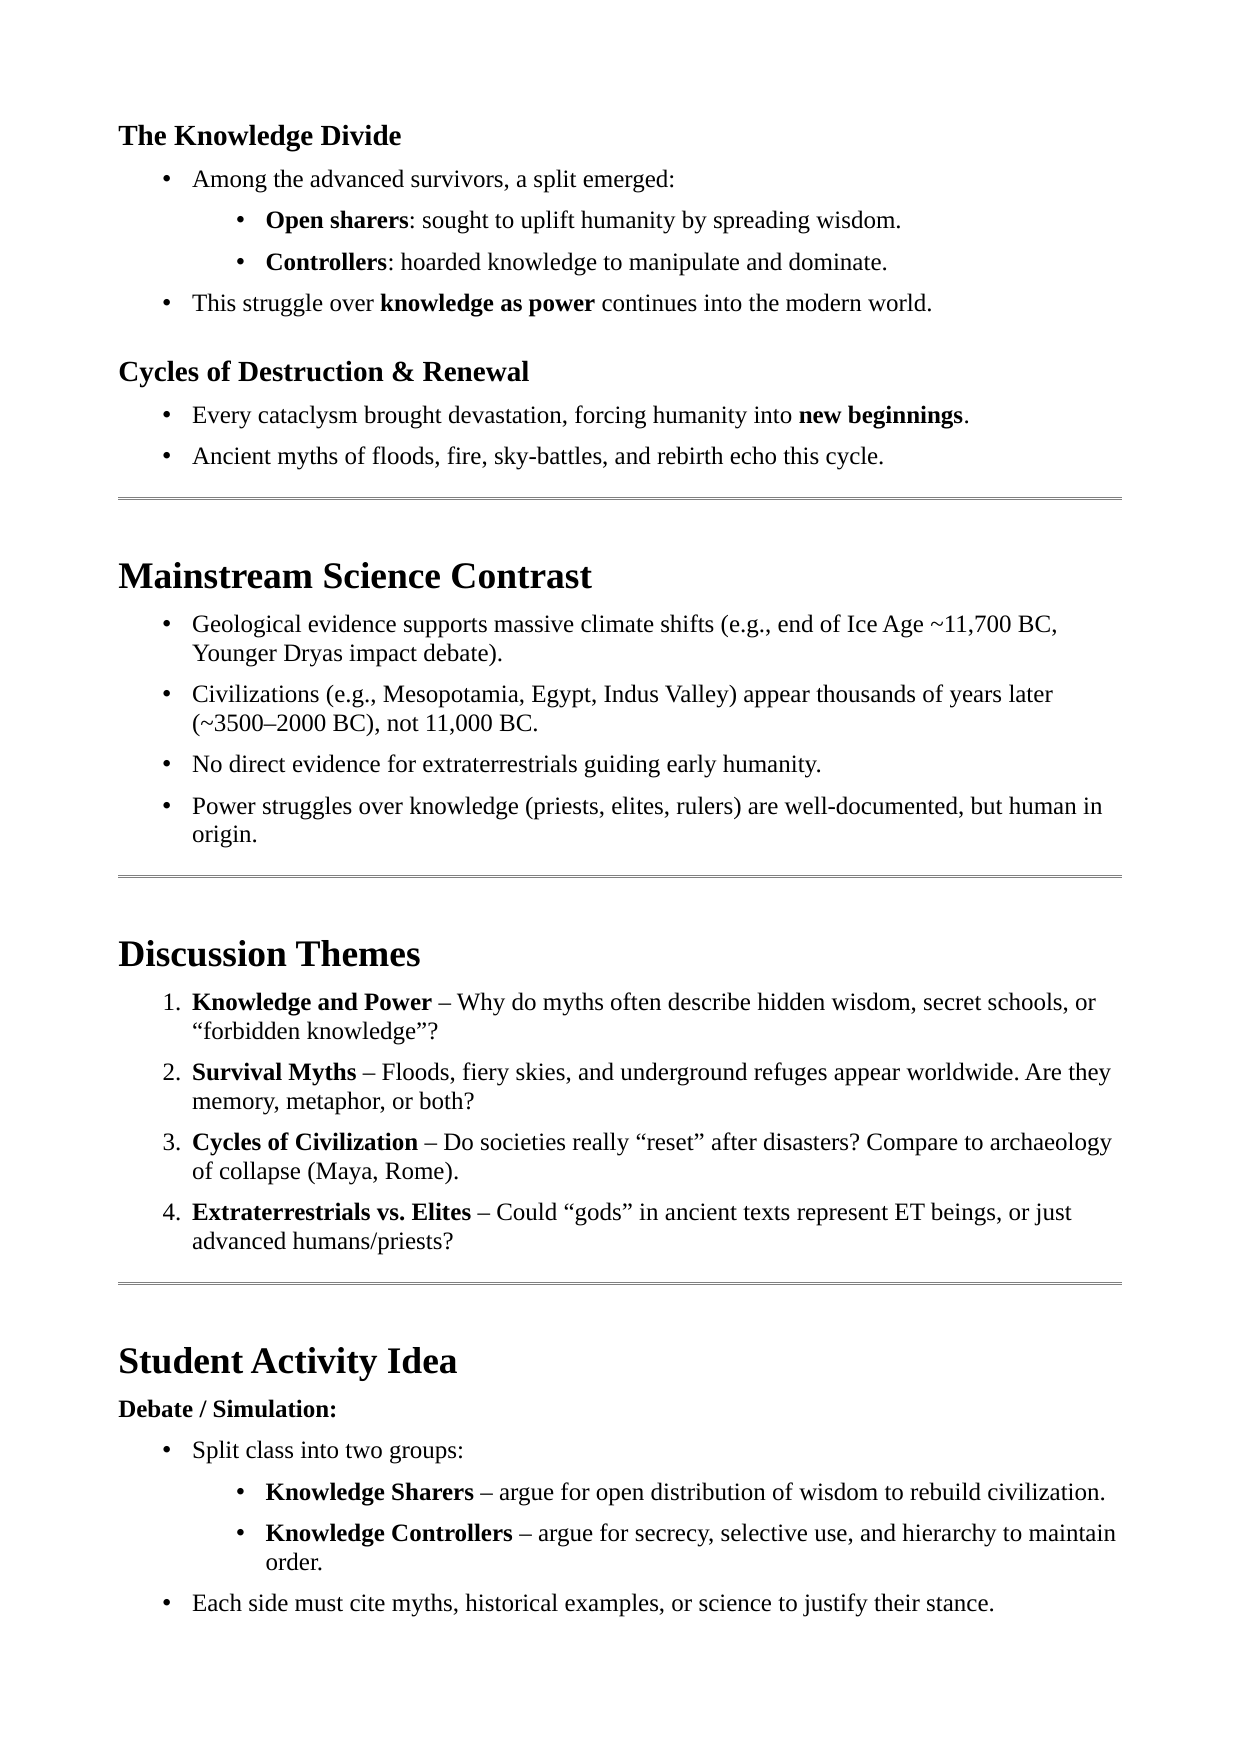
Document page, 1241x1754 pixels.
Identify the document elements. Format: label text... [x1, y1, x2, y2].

subtitle Student Activity Idea [118, 1339, 1122, 1382]
list Knowledge Sharers – argue for open distribution of wisdom to rebuild civilization. [236, 1477, 1122, 1506]
list Every cataclysm brought devastation, forcing humanity into new beginnings. [162, 400, 1122, 429]
list No direct evidence for extraterrestrials guiding early humanity. [162, 749, 1122, 778]
list Civilizations (e.g., Mesopotamia, Egypt, Indus Valley) appear thousands of years later (~3500–2000 BC), not 11,000 BC. [162, 679, 1122, 737]
list This struggle over knowledge as power continues into the modern world. [162, 288, 1122, 317]
list Survival Myths – Floods, fiery skies, and underground refuges appear worldwide. Are they memory, metaphor, or both? [162, 1057, 1122, 1115]
list Extraterrestrials vs. Elites – Could “gods” in ancient texts represent ET beings, or just advanced humans/priests? [162, 1197, 1122, 1255]
list Knowledge and Power – Why do myths often describe hidden wisdom, secret schools, or “forbidden knowledge”? [162, 987, 1122, 1045]
subtitle The Knowledge Divide [118, 118, 1122, 152]
text Debate / Simulation: [118, 1394, 1122, 1423]
list Cycles of Civilization – Do societies really “reset” after disasters? Compare to archaeology of collapse (Maya, Rome). [162, 1127, 1122, 1185]
subtitle Cycles of Destruction & Renewal [118, 354, 1122, 388]
list Power struggles over knowledge (priests, elites, rulers) are well-documented, but human in origin. [162, 791, 1122, 848]
subtitle Mainstream Science Contrast [118, 554, 1122, 597]
list Knowledge Controllers – argue for secrecy, selective use, and hierarchy to maintain order. [236, 1518, 1122, 1576]
subtitle Discussion Themes [118, 932, 1122, 975]
list Each side must cite myths, historical examples, or science to justify their stance. [162, 1588, 1122, 1617]
list Ancient myths of floods, fire, sky-battles, and rebirth echo this cycle. [162, 441, 1122, 470]
list Geological evidence supports massive climate shifts (e.g., end of Ice Age ~11,700 BC, Younger Dryas impact debate). [162, 609, 1122, 667]
list Split class into two groups: [162, 1436, 1122, 1464]
list Controllers: hoarded knowledge to manipulate and dominate. [236, 247, 1122, 275]
list Among the advanced survivors, a split emerged: [162, 164, 1122, 193]
list Open sharers: sought to uplift humanity by spreading wisdom. [236, 205, 1122, 234]
